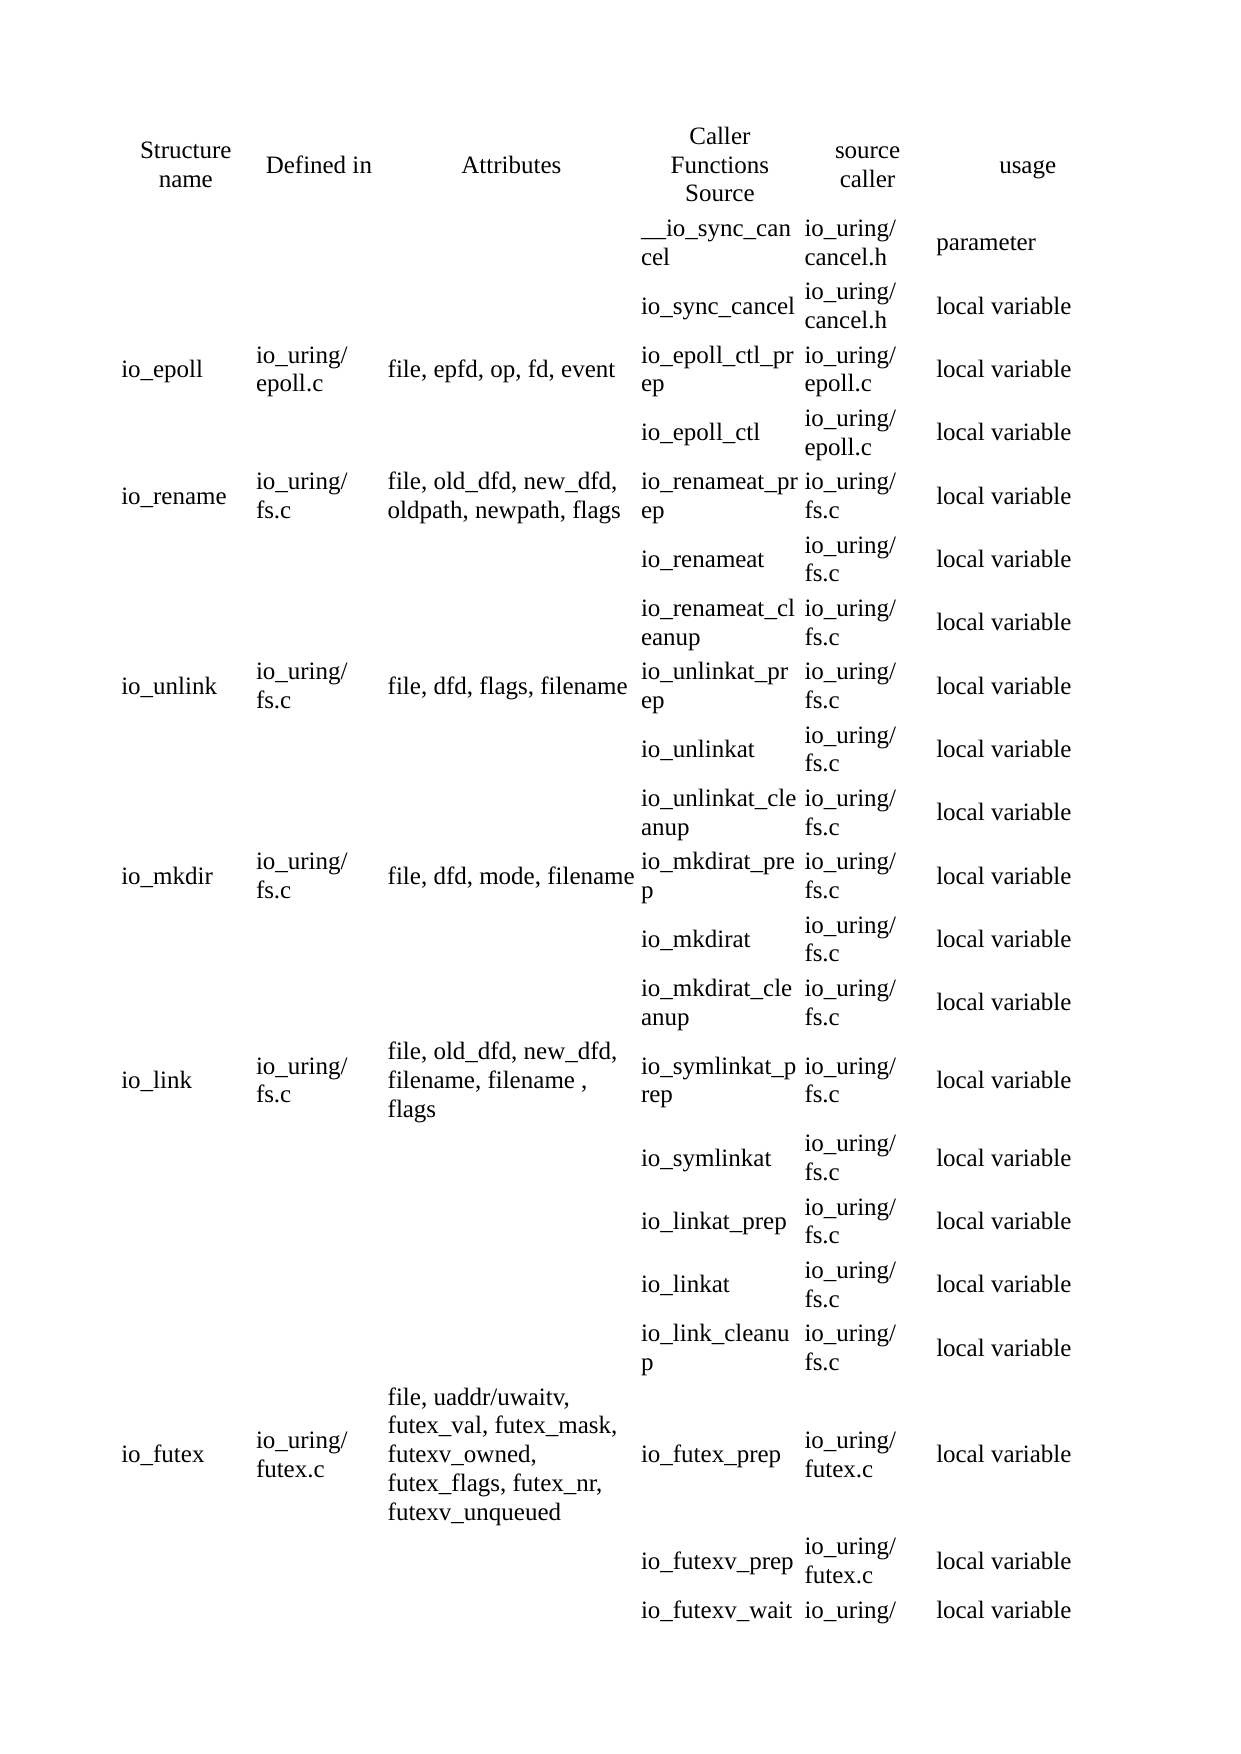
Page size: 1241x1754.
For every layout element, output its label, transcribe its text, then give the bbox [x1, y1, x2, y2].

table_cell [118, 1189, 253, 1252]
table_cell file, dfd, mode, filename [385, 844, 638, 907]
table_header Defined in [253, 118, 384, 210]
table_cell local variable [933, 527, 1122, 590]
table_cell local variable [933, 717, 1122, 780]
table_cell local variable [933, 1592, 1122, 1626]
table_cell local variable [933, 464, 1122, 527]
table_cell io_symlinkat_prep [638, 1034, 801, 1126]
table_cell local variable [933, 1126, 1122, 1189]
table_cell [385, 527, 638, 590]
table_cell [253, 1252, 384, 1316]
table_cell io_unlinkat_cleanup [638, 780, 801, 843]
table_cell io_mkdirat [638, 907, 801, 970]
table_cell io_uring/fs.c [801, 970, 933, 1033]
table_cell file, old_dfd, new_dfd, filename, filename , flags [385, 1034, 638, 1126]
table_cell [385, 970, 638, 1033]
table_cell [118, 970, 253, 1033]
table_cell [253, 527, 384, 590]
table_cell io_uring/fs.c [801, 590, 933, 653]
table_header Structure name [118, 118, 253, 210]
table_cell local variable [933, 654, 1122, 717]
table_cell [253, 590, 384, 653]
table_cell io_renameat [638, 527, 801, 590]
table_cell [118, 1592, 253, 1626]
table_cell local variable [933, 970, 1122, 1033]
table_cell [385, 780, 638, 843]
table_cell io_uring/cancel.h [801, 274, 933, 337]
table_cell io_epoll_ctl [638, 400, 801, 463]
table_cell local variable [933, 1529, 1122, 1592]
table_cell io_uring/epoll.c [253, 337, 384, 400]
table_cell [385, 400, 638, 463]
table_cell file, old_dfd, new_dfd, oldpath, newpath, flags [385, 464, 638, 527]
table_cell local variable [933, 590, 1122, 653]
table_cell local variable [933, 337, 1122, 400]
table_cell [253, 1592, 384, 1626]
table_cell io_unlinkat_prep [638, 654, 801, 717]
table_cell [253, 274, 384, 337]
table_cell [253, 210, 384, 273]
table_cell io_uring/futex.c [253, 1379, 384, 1528]
table_cell [385, 1252, 638, 1316]
table_cell local variable [933, 1316, 1122, 1379]
table_cell io_uring/fs.c [801, 1189, 933, 1252]
table_cell io_linkat [638, 1252, 801, 1316]
table_cell io_epoll [118, 337, 253, 400]
table_cell io_uring/cancel.h [801, 210, 933, 273]
table_cell local variable [933, 274, 1122, 337]
table_cell io_uring/fs.c [801, 1316, 933, 1379]
table_cell io_futex_prep [638, 1379, 801, 1528]
table_cell [385, 590, 638, 653]
table_cell io_uring/futex.c [801, 1529, 933, 1592]
table_cell [118, 1252, 253, 1316]
table_cell [118, 1529, 253, 1592]
table_cell __io_sync_cancel [638, 210, 801, 273]
table_cell io_futexv_wait [638, 1592, 801, 1626]
table_cell io_uring/fs.c [801, 1034, 933, 1126]
table_cell [253, 780, 384, 843]
table_cell io_mkdirat_prep [638, 844, 801, 907]
table_header Attributes [385, 118, 638, 210]
table_cell io_uring/fs.c [253, 844, 384, 907]
table_cell parameter [933, 210, 1122, 273]
table_cell io_uring/fs.c [801, 1126, 933, 1189]
table_cell [118, 400, 253, 463]
table_cell [253, 1529, 384, 1592]
table_cell local variable [933, 1034, 1122, 1126]
table_cell [385, 1189, 638, 1252]
table_cell io_mkdirat_cleanup [638, 970, 801, 1033]
table_header source caller [801, 118, 933, 210]
table_cell io_symlinkat [638, 1126, 801, 1189]
table_header Caller Functions Source [638, 118, 801, 210]
table_cell [385, 1529, 638, 1592]
table_cell io_uring/fs.c [801, 844, 933, 907]
table_cell io_sync_cancel [638, 274, 801, 337]
table_cell [253, 400, 384, 463]
table_cell io_uring/fs.c [253, 654, 384, 717]
table_cell [253, 1126, 384, 1189]
table_cell io_futexv_prep [638, 1529, 801, 1592]
table_cell io_renameat_prep [638, 464, 801, 527]
table_cell io_uring/fs.c [253, 464, 384, 527]
table_cell local variable [933, 1379, 1122, 1528]
table_cell [118, 907, 253, 970]
table_cell io_link_cleanup [638, 1316, 801, 1379]
table_cell io_renameat_cleanup [638, 590, 801, 653]
table_cell [385, 1592, 638, 1626]
table_cell [118, 717, 253, 780]
table_cell local variable [933, 907, 1122, 970]
table_cell file, epfd, op, fd, event [385, 337, 638, 400]
table_cell [253, 970, 384, 1033]
table_cell [385, 1316, 638, 1379]
table_cell io_uring/fs.c [253, 1034, 384, 1126]
table_cell local variable [933, 780, 1122, 843]
table_cell io_linkat_prep [638, 1189, 801, 1252]
table_cell [118, 1126, 253, 1189]
table_cell [118, 274, 253, 337]
table_cell local variable [933, 1252, 1122, 1316]
table_cell local variable [933, 844, 1122, 907]
table_cell [253, 1189, 384, 1252]
table_cell io_uring/futex.c [801, 1379, 933, 1528]
table_cell io_uring/epoll.c [801, 337, 933, 400]
table_cell io_mkdir [118, 844, 253, 907]
table_header usage [933, 118, 1122, 210]
table_cell [118, 780, 253, 843]
table_cell io_uring/fs.c [801, 780, 933, 843]
table_cell io_uring/fs.c [801, 717, 933, 780]
table_cell [118, 1316, 253, 1379]
table_cell io_uring/fs.c [801, 907, 933, 970]
table_cell local variable [933, 1189, 1122, 1252]
table_cell [253, 1316, 384, 1379]
table_cell [385, 717, 638, 780]
table_cell [118, 590, 253, 653]
table_cell [385, 274, 638, 337]
table_cell io_epoll_ctl_prep [638, 337, 801, 400]
table_cell io_unlink [118, 654, 253, 717]
table_cell io_uring/fs.c [801, 1252, 933, 1316]
table_cell io_uring/epoll.c [801, 400, 933, 463]
table_cell io_uring/fs.c [801, 654, 933, 717]
table_cell io_link [118, 1034, 253, 1126]
table_cell [118, 527, 253, 590]
table_cell io_uring/ [801, 1592, 933, 1626]
table_cell [385, 210, 638, 273]
table_cell io_futex [118, 1379, 253, 1528]
table_cell [385, 1126, 638, 1189]
table_cell io_unlinkat [638, 717, 801, 780]
table_cell [385, 907, 638, 970]
table_cell [118, 210, 253, 273]
table_cell local variable [933, 400, 1122, 463]
table_cell file, uaddr/uwaitv, futex_val, futex_mask, futexv_owned, futex_flags, futex_nr, futexv_unqueued [385, 1379, 638, 1528]
table_cell io_uring/fs.c [801, 527, 933, 590]
table_cell file, dfd, flags, filename [385, 654, 638, 717]
table_cell [253, 717, 384, 780]
table_cell io_uring/fs.c [801, 464, 933, 527]
table_cell [253, 907, 384, 970]
table_cell io_rename [118, 464, 253, 527]
